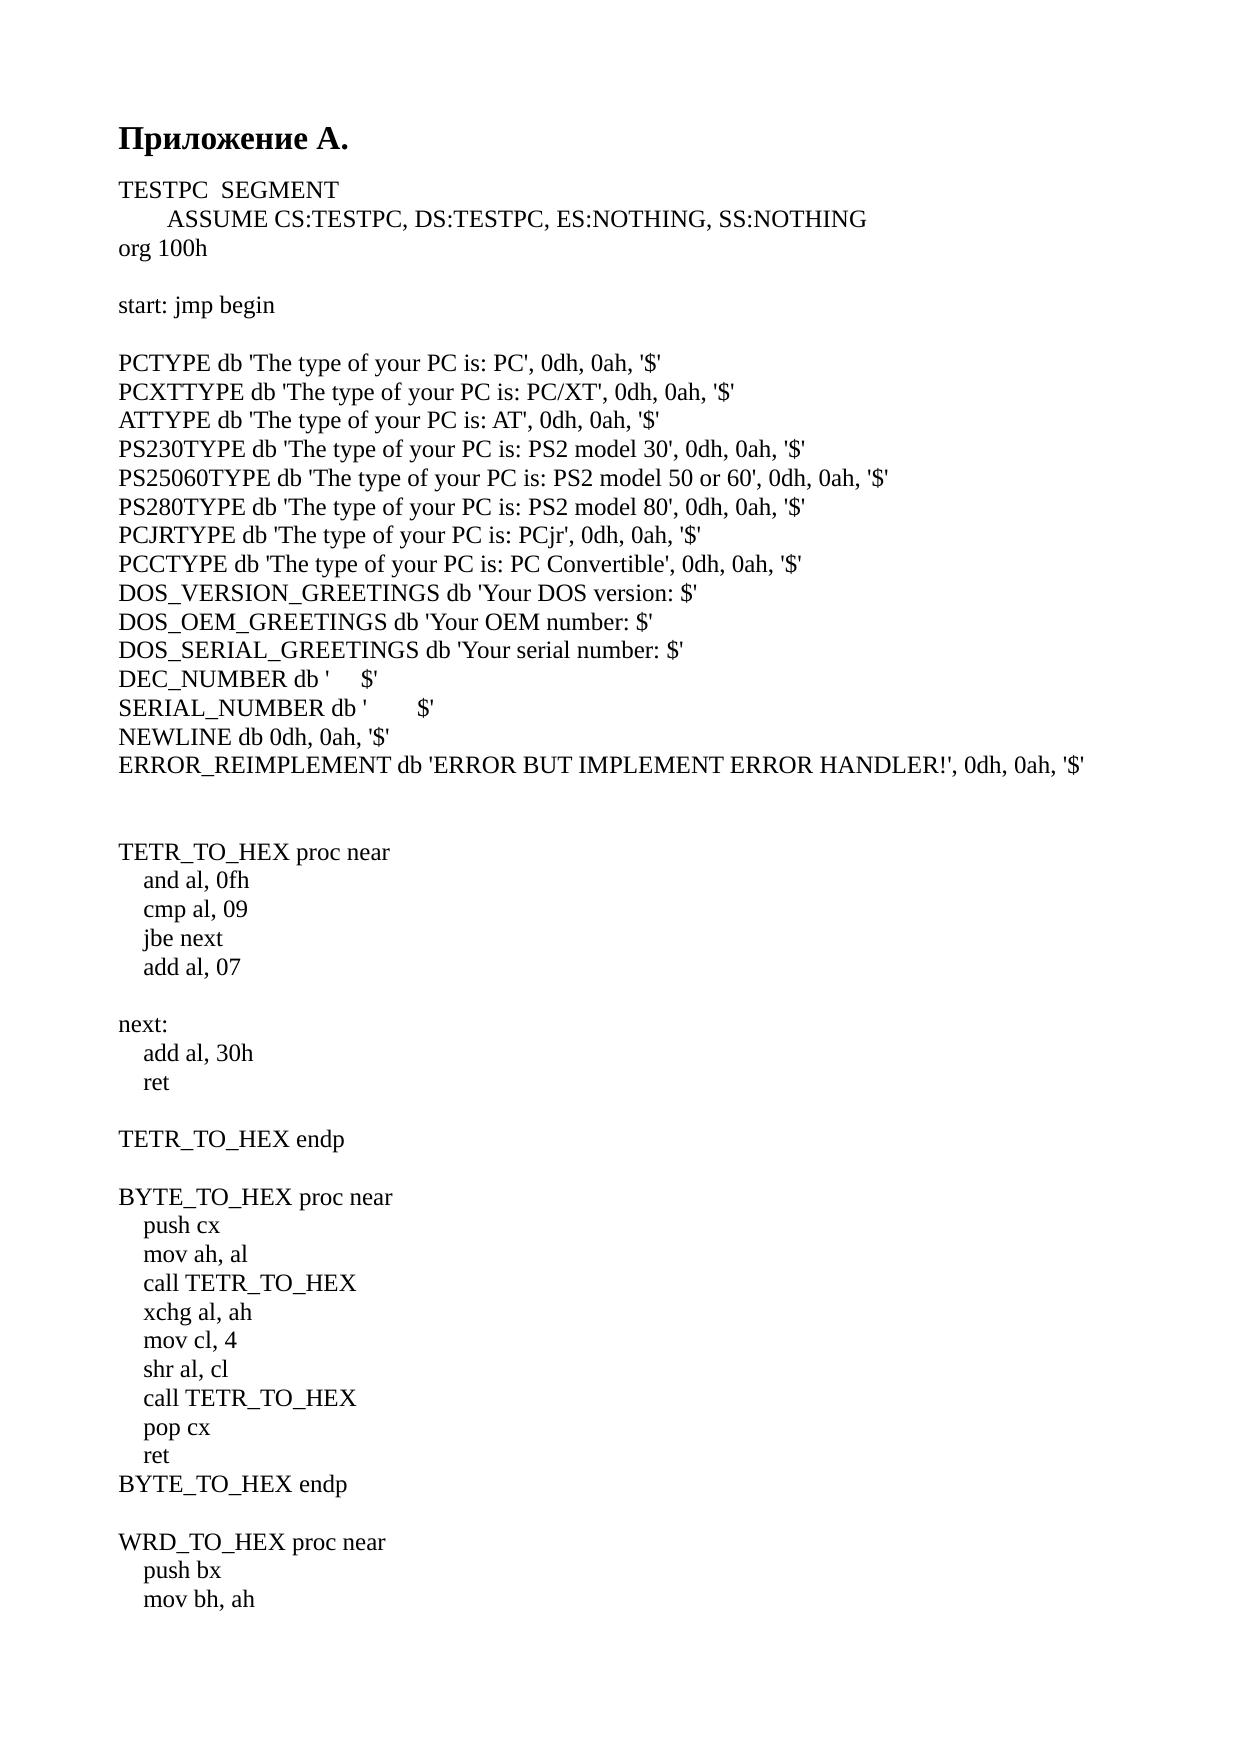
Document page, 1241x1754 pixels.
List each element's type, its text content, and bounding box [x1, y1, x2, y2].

text push bx [118, 1556, 1122, 1584]
text start: jmp begin [118, 291, 1122, 319]
text TETR_TO_HEX endp [118, 1124, 1122, 1153]
text jbe next [118, 923, 1122, 952]
text PS230TYPE db 'The type of your PC is: PS2 model 30', 0dh, 0ah, '$' [118, 434, 1122, 463]
text DOS_VERSION_GREETINGS db 'Your DOS version: $' [118, 578, 1122, 607]
text TESTPC SEGMENT [118, 176, 1122, 204]
text mov bh, ah [118, 1584, 1122, 1613]
text ret [118, 1067, 1122, 1096]
text add al, 30h [118, 1038, 1122, 1067]
text NEWLINE db 0dh, 0ah, '$' [118, 722, 1122, 751]
text SERIAL_NUMBER db ' $' [118, 693, 1122, 722]
text PS25060TYPE db 'The type of your PC is: PS2 model 50 or 60', 0dh, 0ah, '$' [118, 463, 1122, 492]
text DEC_NUMBER db ' $' [118, 664, 1122, 693]
text and al, 0fh [118, 866, 1122, 894]
text BYTE_TO_HEX endp [118, 1469, 1122, 1498]
text ASSUME CS:TESTPC, DS:TESTPC, ES:NOTHING, SS:NOTHING [118, 204, 1122, 233]
text shr al, cl [118, 1354, 1122, 1383]
text DOS_SERIAL_GREETINGS db 'Your serial number: $' [118, 636, 1122, 664]
text PS280TYPE db 'The type of your PC is: PS2 model 80', 0dh, 0ah, '$' [118, 492, 1122, 521]
text mov ah, al [118, 1239, 1122, 1268]
text org 100h [118, 233, 1122, 262]
text PCXTTYPE db 'The type of your PC is: PC/XT', 0dh, 0ah, '$' [118, 377, 1122, 406]
text PCCTYPE db 'The type of your PC is: PC Convertible', 0dh, 0ah, '$' [118, 549, 1122, 578]
text cmp al, 09 [118, 894, 1122, 923]
text Приложение А. [118, 118, 1122, 156]
text push cx [118, 1211, 1122, 1239]
text DOS_OEM_GREETINGS db 'Your OEM number: $' [118, 607, 1122, 636]
text ATTYPE db 'The type of your PC is: AT', 0dh, 0ah, '$' [118, 406, 1122, 434]
text add al, 07 [118, 952, 1122, 981]
text ERROR_REIMPLEMENT db 'ERROR BUT IMPLEMENT ERROR HANDLER!', 0dh, 0ah, '$' [118, 751, 1122, 779]
text mov cl, 4 [118, 1326, 1122, 1354]
text WRD_TO_HEX proc near [118, 1527, 1122, 1556]
text PCTYPE db 'The type of your PC is: PC', 0dh, 0ah, '$' [118, 348, 1122, 377]
text pop cx [118, 1412, 1122, 1441]
text BYTE_TO_HEX proc near [118, 1182, 1122, 1211]
text call TETR_TO_HEX [118, 1383, 1122, 1412]
text ret [118, 1441, 1122, 1469]
text call TETR_TO_HEX [118, 1268, 1122, 1297]
text TETR_TO_HEX proc near [118, 837, 1122, 866]
text xchg al, ah [118, 1297, 1122, 1326]
text PCJRTYPE db 'The type of your PC is: PCjr', 0dh, 0ah, '$' [118, 521, 1122, 549]
text next: [118, 1009, 1122, 1038]
